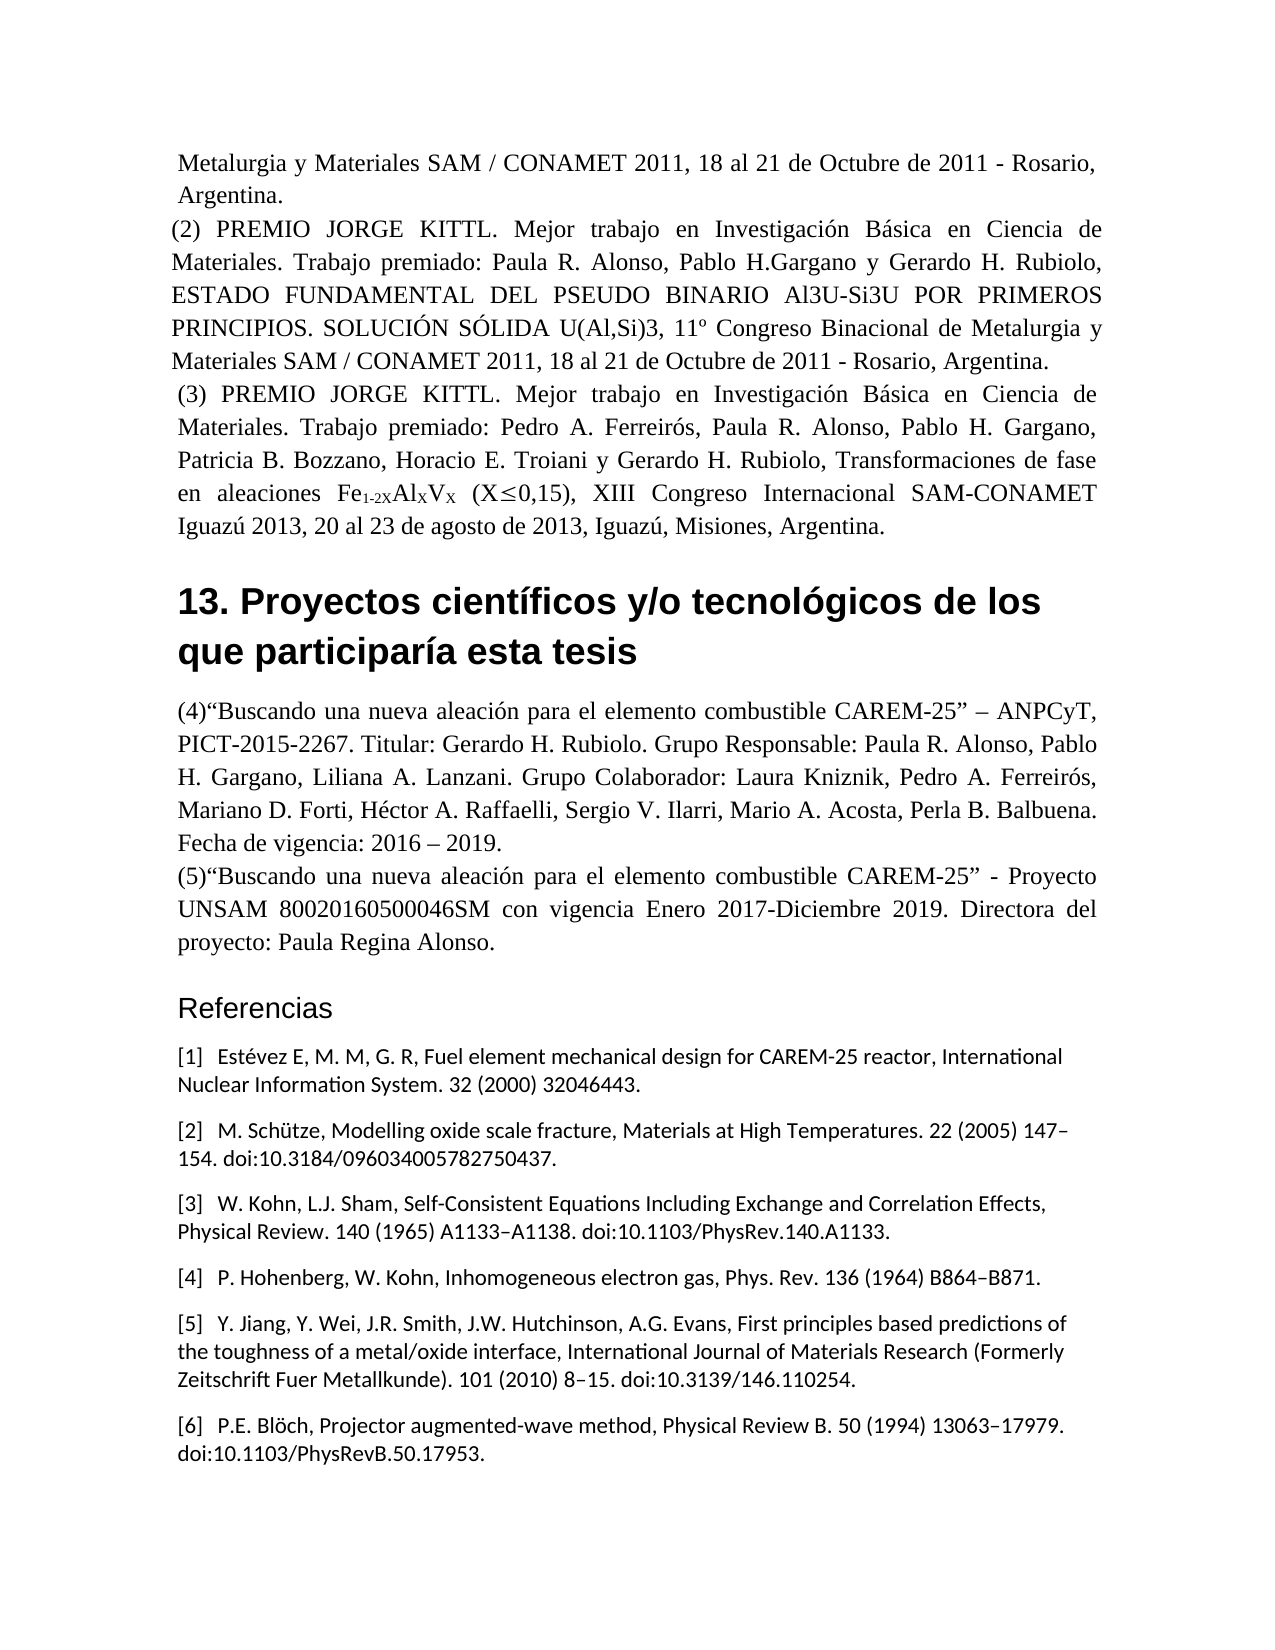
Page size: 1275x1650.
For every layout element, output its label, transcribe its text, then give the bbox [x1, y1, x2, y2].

list PREMIO JORGE KITTL. Mejor trabajo en Investigación Básica en Ciencia de Materiales. Trabajo premiado: Pedro A. Ferreirós, Paula R. Alonso, Pablo H. Gargano, Patricia B. Bozzano, Horacio E. Troiani y Gerardo H. Rubiolo, Transformaciones de fase en aleaciones Fe1-2XAlXVX (X0,15), XIII Congreso Internacional SAM-CONAMET Iguazú 2013, 20 al 23 de agosto de 2013, Iguazú, Misiones, Argentina. [177, 379, 1098, 539]
list PREMIO JORGE KITTL. Mejor trabajo en Investigación Básica en Ciencia de Materiales. Trabajo premiado: Paula R. Alonso, Pablo H.Gargano y Gerardo H. Rubiolo, ESTADO FUNDAMENTAL DEL PSEUDO BINARIO Al3U-Si3U POR PRIMEROS PRINCIPIOS. SOLUCIÓN SÓLIDA U(Al,Si)3, 11º Congreso Binacional de Metalurgia y Materiales SAM / CONAMET 2011, 18 al 21 de Octubre de 2011 - Rosario, Argentina. [171, 214, 1104, 374]
subtitle Proyectos científicos y/o tecnológicos de los que participaría esta tesis [177, 579, 1098, 672]
list “Buscando una nueva aleación para el elemento combustible CAREM-25” - Proyecto UNSAM 80020160500046SM con vigencia Enero 2017-Diciembre 2019. Directora del proyecto: Paula Regina Alonso. [177, 861, 1098, 956]
text [3] W. Kohn, L.J. Sham, Self-Consistent Equations Including Exchange and Correlation Effects, Physical Review. 140 (1965) A1133–A1138. doi:10.1103/PhysRev.140.A1133. [177, 1189, 1098, 1246]
text [2] M. Schütze, Modelling oxide scale fracture, Materials at High Temperatures. 22 (2005) 147–154. doi:10.3184/096034005782750437. [177, 1116, 1098, 1172]
text [5] Y. Jiang, Y. Wei, J.R. Smith, J.W. Hutchinson, A.G. Evans, First principles based predictions of the toughness of a metal/oxide interface, International Journal of Materials Research (Formerly Zeitschrift Fuer Metallkunde). 101 (2010) 8–15. doi:10.3139/146.110254. [177, 1309, 1098, 1393]
text [6] P.E. Blöch, Projector augmented-wave method, Physical Review B. 50 (1994) 13063–17979. doi:10.1103/PhysRevB.50.17953. [177, 1411, 1098, 1467]
list Metalurgia y Materiales SAM / CONAMET 2011, 18 al 21 de Octubre de 2011 - Rosario, Argentina. [177, 148, 1098, 209]
subtitle Referencias [177, 991, 1098, 1024]
text [1] Estévez E, M. M, G. R, Fuel element mechanical design for CAREM-25 reactor, International Nuclear Information System. 32 (2000) 32046443. [177, 1042, 1098, 1098]
text [4] P. Hohenberg, W. Kohn, Inhomogeneous electron gas, Phys. Rev. 136 (1964) B864–B871. [177, 1263, 1098, 1291]
list “Buscando una nueva aleación para el elemento combustible CAREM-25” – ANPCyT, PICT-2015-2267. Titular: Gerardo H. Rubiolo. Grupo Responsable: Paula R. Alonso, Pablo H. Gargano, Liliana A. Lanzani. Grupo Colaborador: Laura Kniznik, Pedro A. Ferreirós, Mariano D. Forti, Héctor A. Raffaelli, Sergio V. Ilarri, Mario A. Acosta, Perla B. Balbuena. Fecha de vigencia: 2016 – 2019. [177, 696, 1098, 857]
